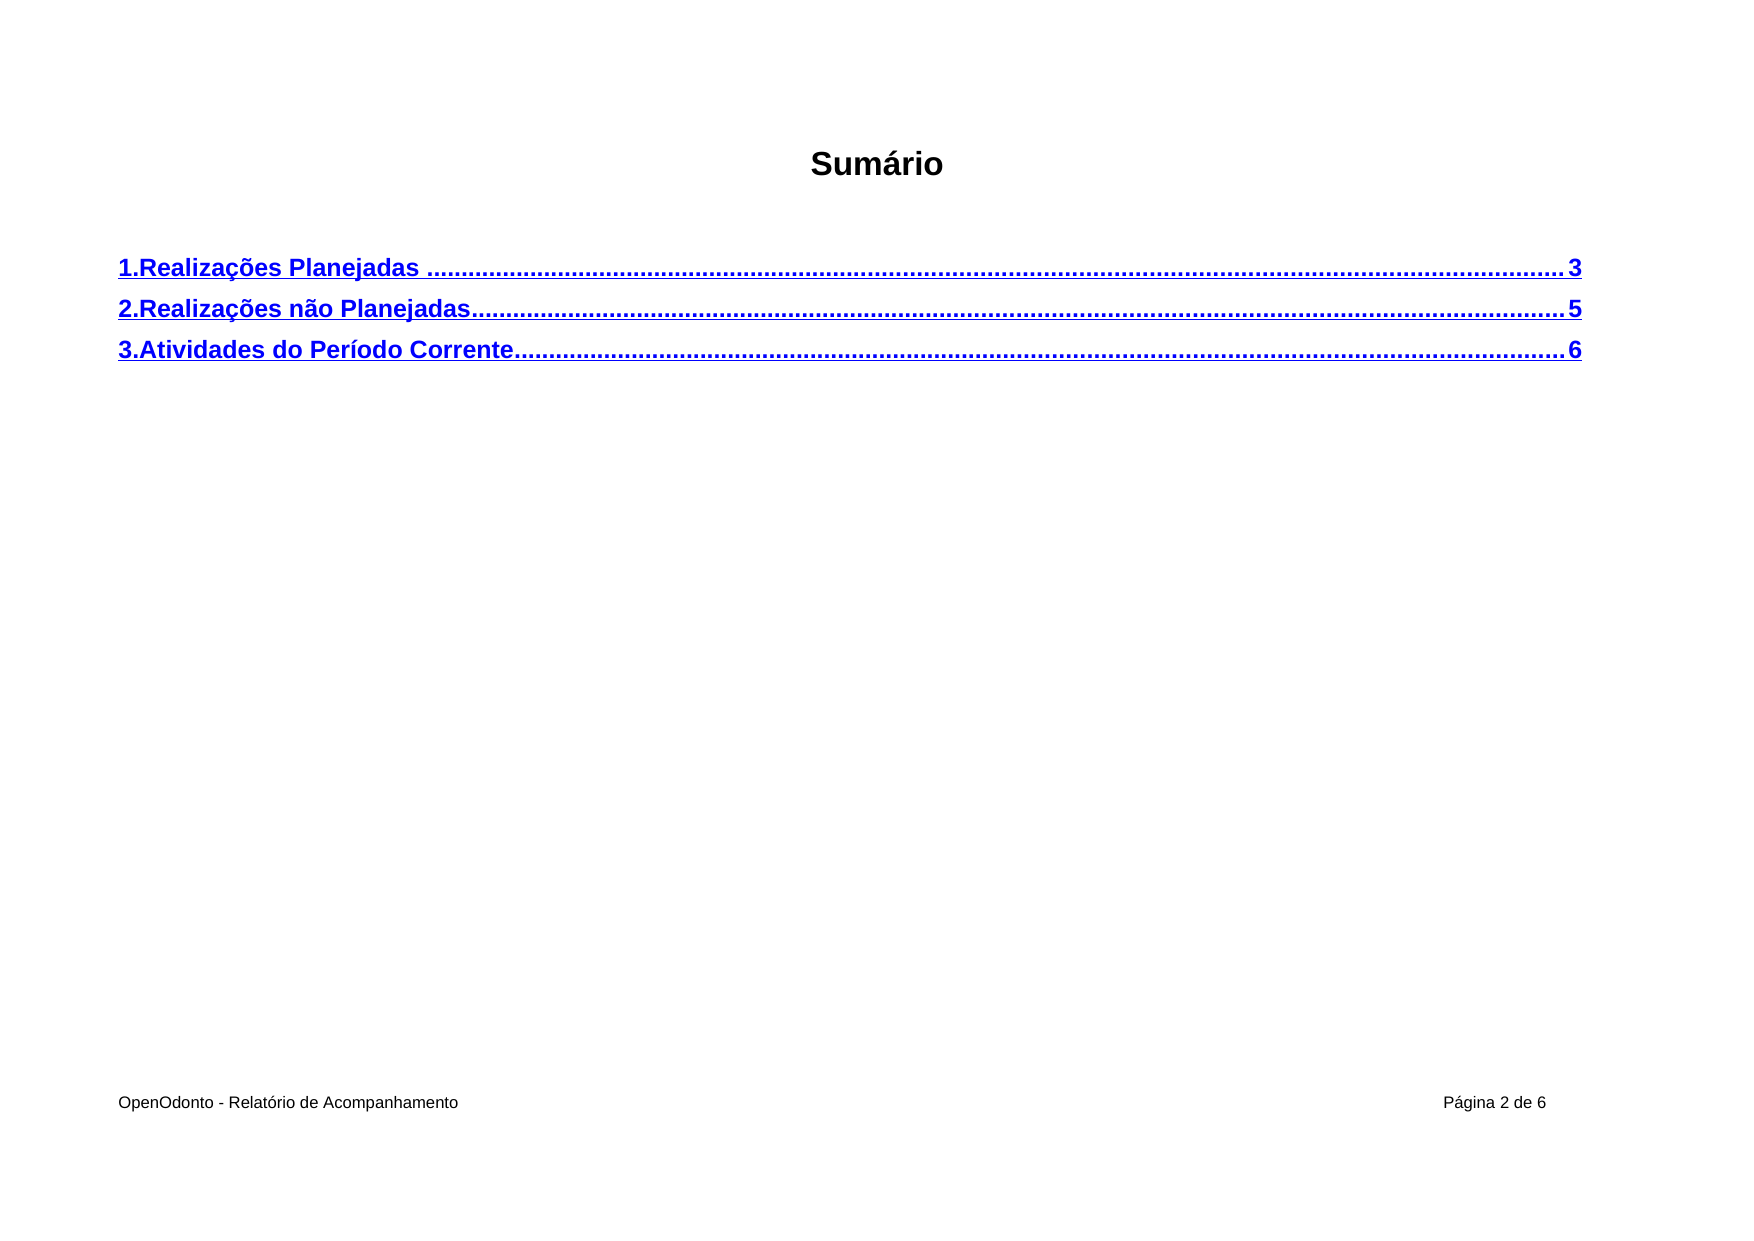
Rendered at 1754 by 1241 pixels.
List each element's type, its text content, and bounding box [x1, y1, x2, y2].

text 3.Atividades do Período Corrente 6 [118, 335, 1636, 364]
text 1.Realizações Planejadas 3 [118, 253, 1636, 282]
text 2.Realizações não Planejadas 5 [118, 294, 1636, 323]
title Sumário [118, 144, 1636, 183]
